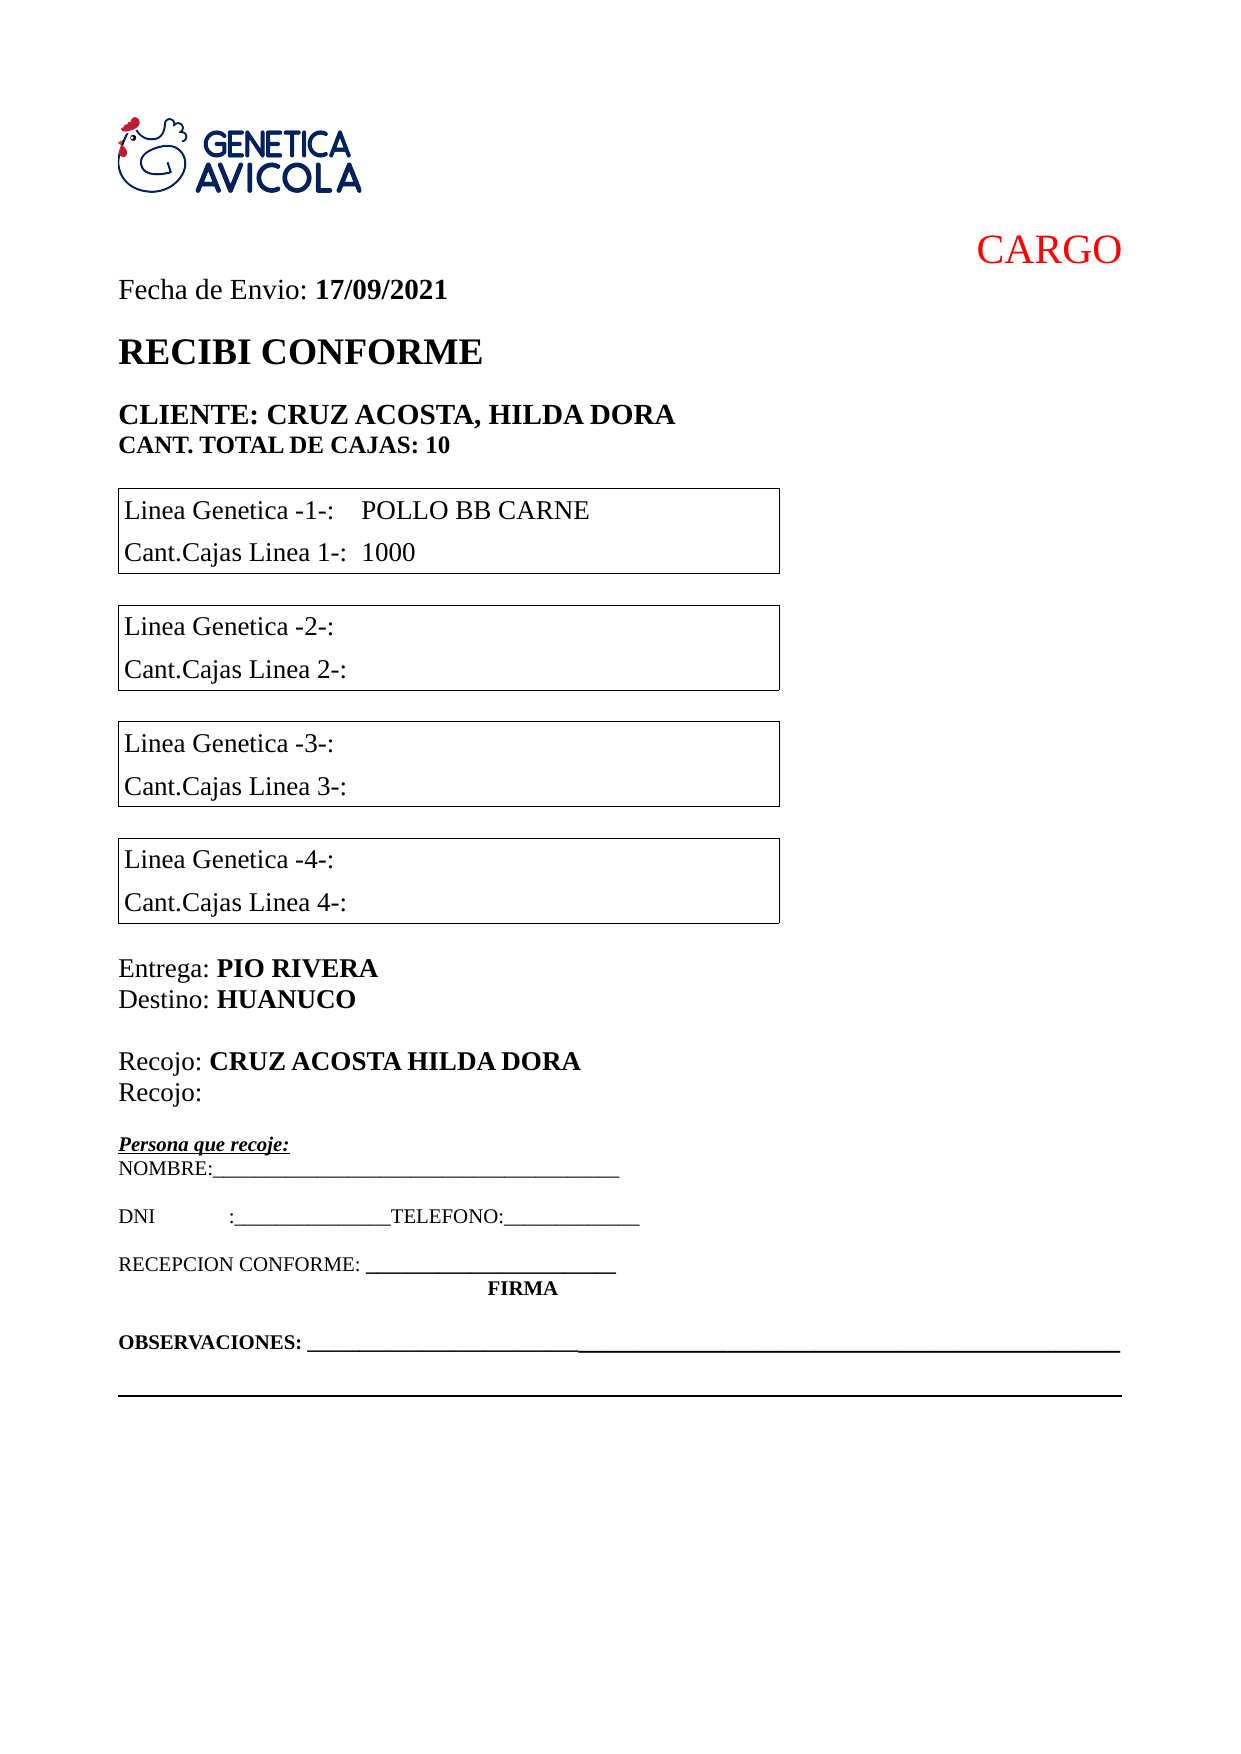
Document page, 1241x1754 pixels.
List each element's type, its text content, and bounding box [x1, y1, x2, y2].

text Entrega: PIO RIVERA [118, 952, 1122, 983]
table_cell [356, 839, 779, 880]
table_cell Cant.Cajas Linea 2-: [119, 647, 356, 690]
table_cell [356, 764, 779, 806]
text FIRMA [118, 1276, 1122, 1300]
text CLIENTE: CRUZ ACOSTA, HILDA DORA [118, 397, 1122, 431]
table_cell Cant.Cajas Linea 4-: [119, 880, 356, 923]
table_cell [118, 574, 356, 604]
text CARGO [118, 224, 1122, 272]
text Recojo: CRUZ ACOSTA HILDA DORA [118, 1045, 1122, 1076]
table_cell [356, 807, 779, 838]
text OBSERVACIONES: __________________________________________________________________ [118, 1324, 1122, 1355]
table_cell Linea Genetica -3-: [119, 722, 356, 764]
picture [117, 117, 362, 193]
table_cell Linea Genetica -2-: [119, 606, 356, 647]
text DNI :_______________TELEFONO:_____________ [118, 1204, 1122, 1228]
text Fecha de Envio: 17/09/2021 [118, 272, 1122, 306]
table_cell [118, 807, 356, 838]
table_cell [356, 647, 779, 690]
table_header POLLO BB CARNE [356, 489, 779, 531]
text RECEPCION CONFORME: ________________________ [118, 1252, 1122, 1276]
table_cell [356, 574, 779, 604]
table_cell [118, 691, 356, 721]
table_cell Cant.Cajas Linea 3-: [119, 764, 356, 806]
table_cell [356, 880, 779, 923]
table_cell Cant.Cajas Linea 1-: [119, 531, 356, 573]
table_cell [356, 691, 779, 721]
table_cell [356, 606, 779, 647]
text Persona que recoje: [118, 1132, 1122, 1156]
text NOMBRE:_______________________________________ [118, 1156, 1122, 1180]
text Destino: HUANUCO [118, 983, 1122, 1014]
text CANT. TOTAL DE CAJAS: 10 [118, 431, 1122, 459]
text Recojo: [118, 1076, 1122, 1108]
table_cell [356, 722, 779, 764]
text RECIBI CONFORME [118, 330, 1122, 373]
table_cell 1000 [356, 531, 779, 573]
table_cell Linea Genetica -4-: [119, 839, 356, 880]
table_header Linea Genetica -1-: [119, 489, 356, 531]
